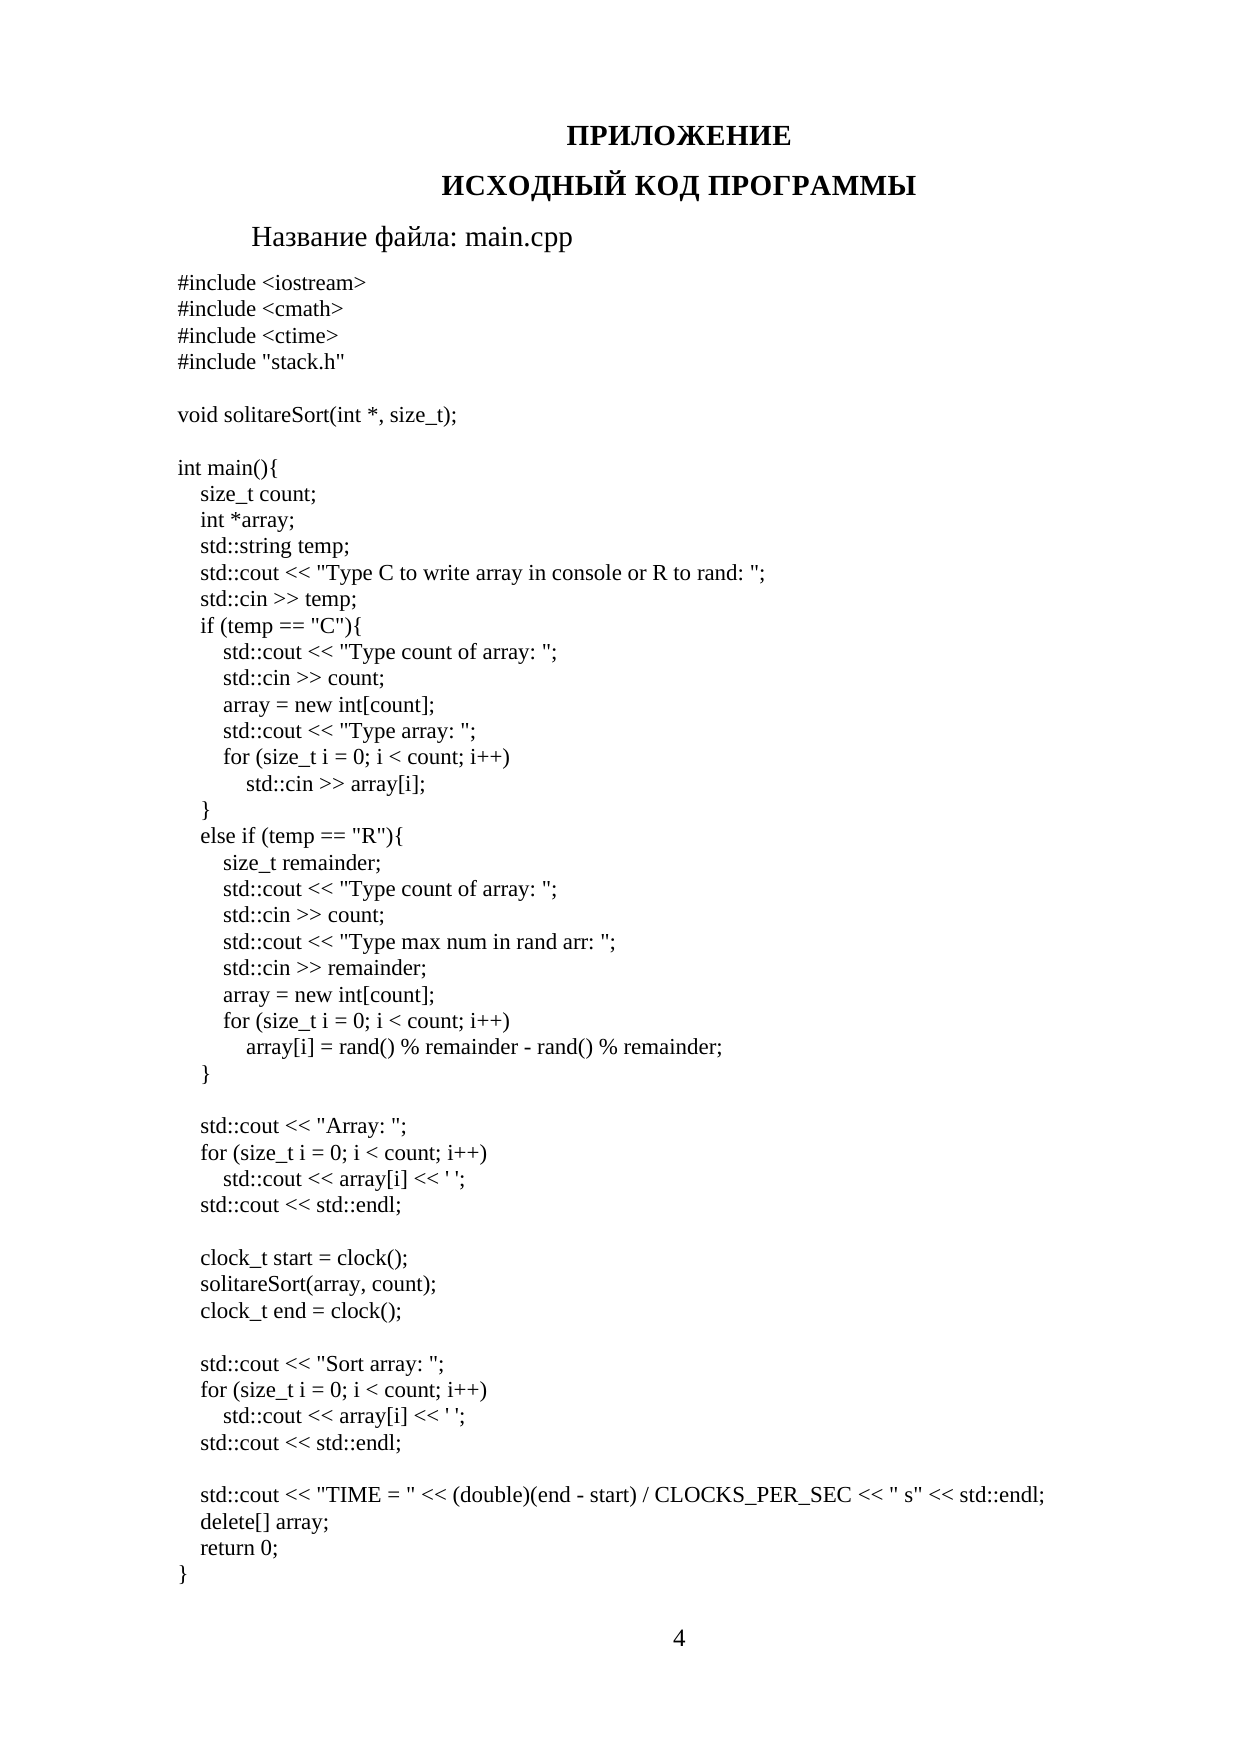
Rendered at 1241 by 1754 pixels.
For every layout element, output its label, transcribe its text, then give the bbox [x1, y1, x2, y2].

text size_t remainder; [177, 849, 1181, 875]
text std::cout << "Array: "; [177, 1112, 1181, 1139]
text delete[] array; [177, 1508, 1181, 1534]
text size_t count; [177, 480, 1181, 506]
text for (size_t i = 0; i < count; i++) [177, 1139, 1181, 1165]
text return 0; [177, 1534, 1181, 1560]
text std::cout << "Type max num in rand arr: "; [177, 928, 1181, 954]
text std::cin >> remainder; [177, 954, 1181, 981]
text array = new int[count]; [177, 691, 1181, 717]
text std::cout << array[i] << ' '; [177, 1165, 1181, 1191]
text std::cout << "Type count of array: "; [177, 875, 1181, 902]
text array[i] = rand() % remainder - rand() % remainder; [177, 1033, 1181, 1060]
text std::cout << array[i] << ' '; [177, 1402, 1181, 1429]
text std::cin >> array[i]; [177, 770, 1181, 796]
text std::cin >> count; [177, 664, 1181, 691]
text for (size_t i = 0; i < count; i++) [177, 1007, 1181, 1033]
text } [177, 1060, 1181, 1086]
text void solitareSort(int *, size_t); [177, 401, 1181, 427]
text Название файла: main.cpp [177, 219, 1181, 252]
text std::cout << std::endl; [177, 1191, 1181, 1218]
text #include <iostream> [177, 269, 1181, 295]
text исходный код программы [177, 168, 1181, 202]
text std::cout << "Type count of array: "; [177, 638, 1181, 664]
text else if (temp == "R"){ [177, 822, 1181, 849]
text for (size_t i = 0; i < count; i++) [177, 1376, 1181, 1402]
text #include <ctime> [177, 322, 1181, 348]
text std::cout << "TIME = " << (double)(end - start) / CLOCKS_PER_SEC << " s" << std::endl; [177, 1481, 1181, 1508]
text std::cout << std::endl; [177, 1429, 1181, 1455]
text std::cin >> count; [177, 902, 1181, 928]
text solitareSort(array, count); [177, 1271, 1181, 1297]
text #include <cmath> [177, 295, 1181, 322]
text std::cin >> temp; [177, 585, 1181, 612]
text std::cout << "Sort array: "; [177, 1349, 1181, 1376]
text clock_t start = clock(); [177, 1244, 1181, 1271]
text clock_t end = clock(); [177, 1297, 1181, 1323]
text } [177, 1560, 1181, 1587]
text #include "stack.h" [177, 348, 1181, 374]
text std::string temp; [177, 533, 1181, 559]
text std::cout << "Type C to write array in console or R to rand: "; [177, 559, 1181, 585]
text array = new int[count]; [177, 981, 1181, 1007]
text std::cout << "Type array: "; [177, 717, 1181, 743]
text } [177, 796, 1181, 822]
text int *array; [177, 506, 1181, 533]
text Приложение [177, 118, 1181, 152]
text int main(){ [177, 453, 1181, 480]
text if (temp == "C"){ [177, 612, 1181, 638]
text for (size_t i = 0; i < count; i++) [177, 743, 1181, 770]
